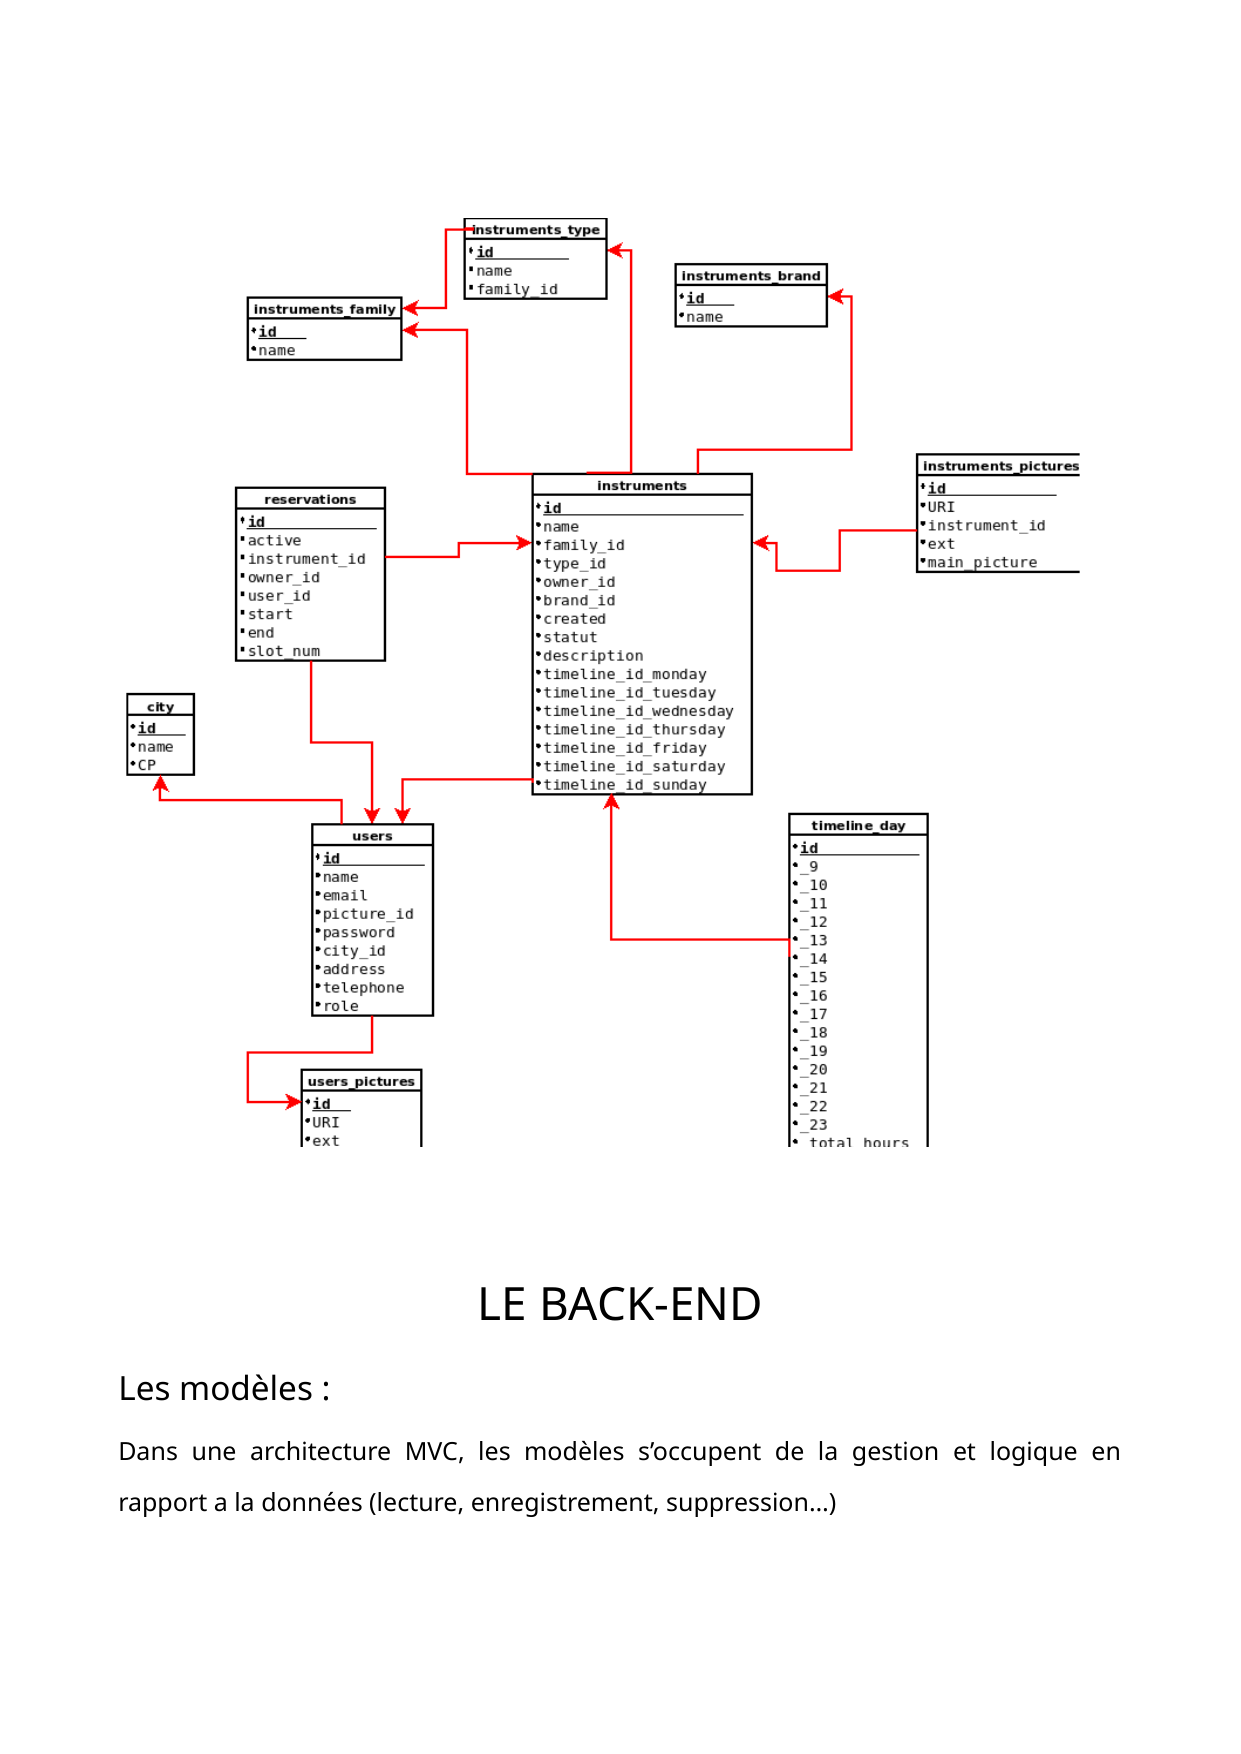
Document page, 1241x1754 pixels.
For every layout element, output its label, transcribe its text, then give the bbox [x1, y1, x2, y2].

picture [126, 218, 1080, 1147]
text LE BACK-END [118, 1272, 1122, 1334]
text Dans une architecture MVC, les modèles s’occupent de la gestion et logique en rapport a la données (lecture, enregistrement, suppression…) [118, 1433, 1122, 1518]
text Les modèles : [118, 1365, 1122, 1411]
